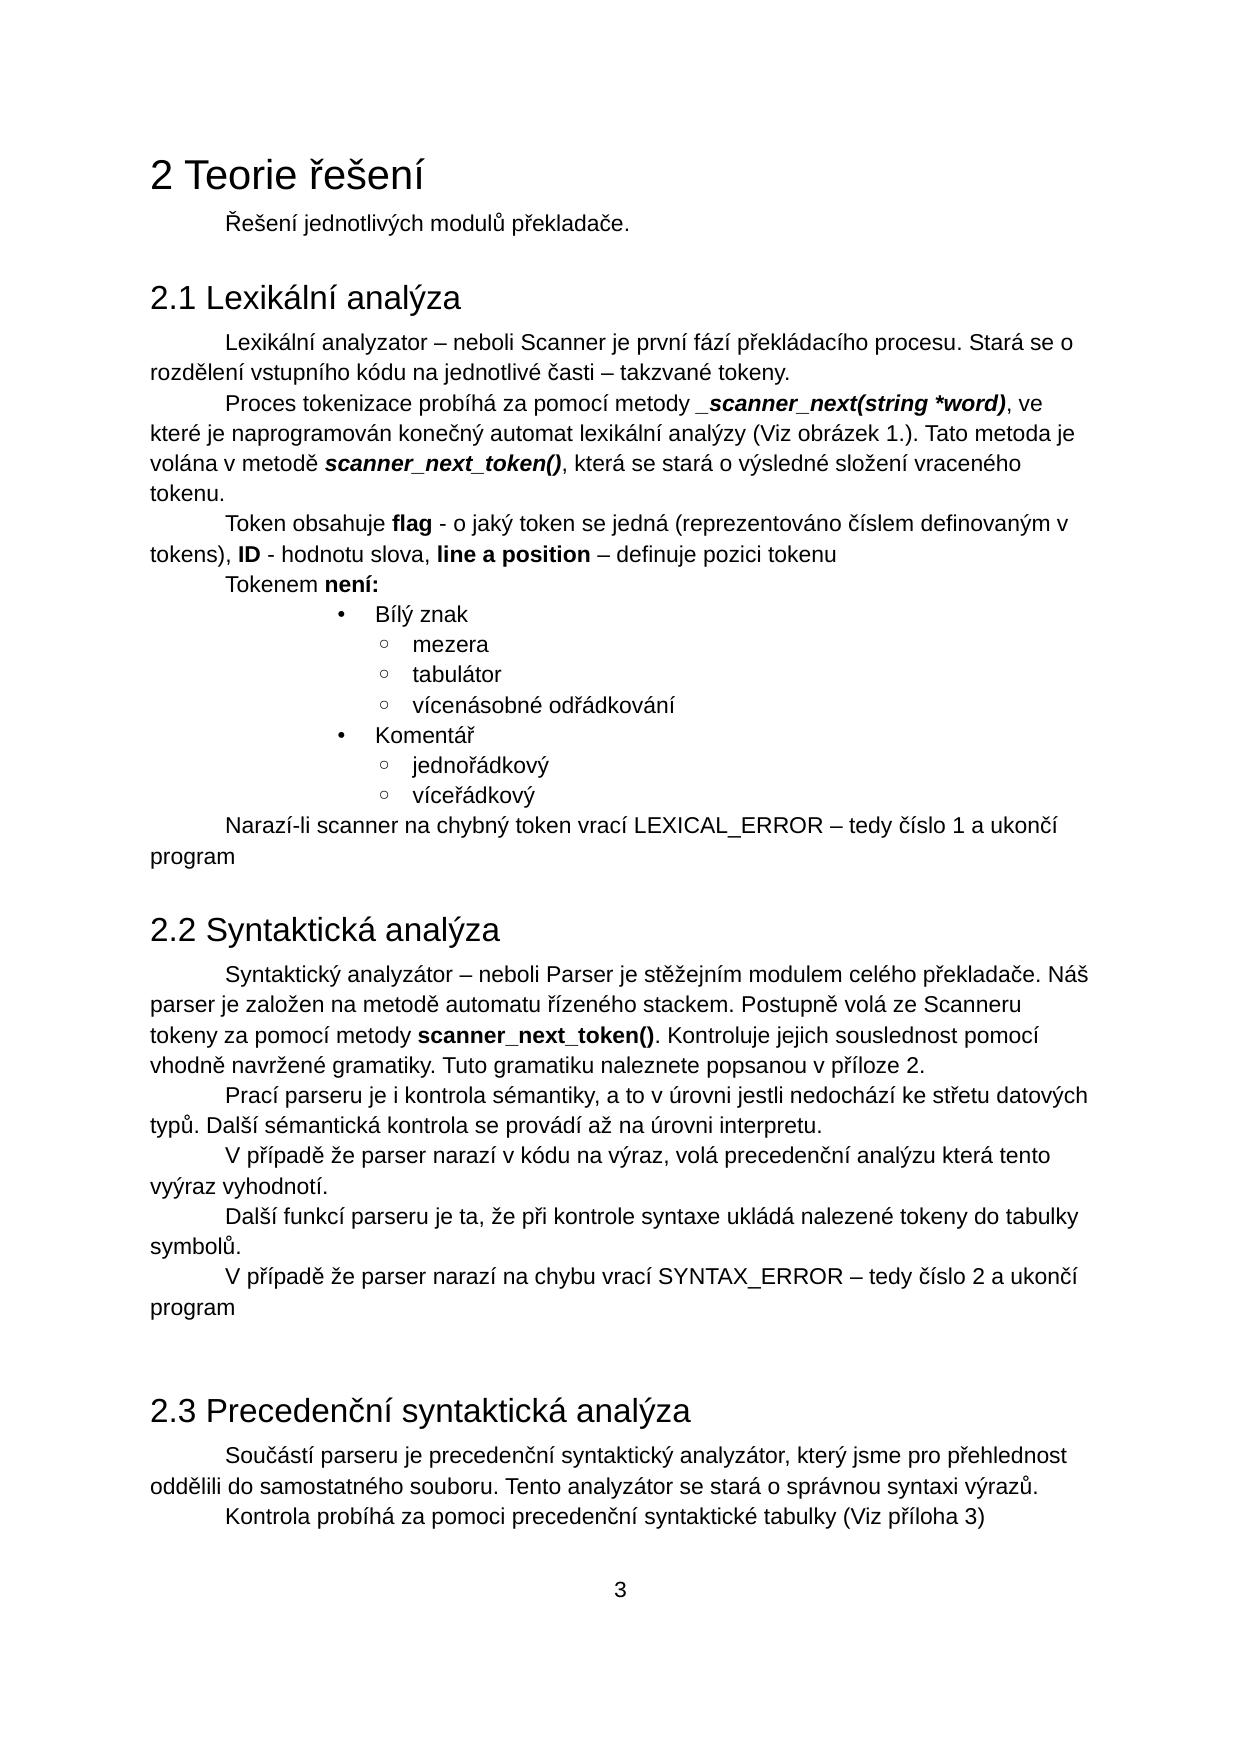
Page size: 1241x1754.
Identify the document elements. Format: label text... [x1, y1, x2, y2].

list Bílý znak [337, 601, 1090, 627]
list Komentář [337, 722, 1090, 748]
text Token obsahuje flag - o jaký token se jedná (reprezentováno číslem definovaným v tokens), ID - hodnotu slova, line a position – definuje pozici tokenu [150, 510, 1090, 567]
list mezera [375, 631, 1090, 657]
text Syntaktický analyzátor – neboli Parser je stěžejním modulem celého překladače. Náš parser je založen na metodě automatu řízeného stackem. Postupně volá ze Scanneru tokeny za pomocí metody scanner_next_token(). Kontroluje jejich souslednost pomocí vhodně navržené gramatiky. Tuto gramatiku naleznete popsanou v příloze 2. [150, 961, 1090, 1078]
text Kontrola probíhá za pomoci precedenční syntaktické tabulky (Viz příloha 3) [150, 1503, 1090, 1529]
text Proces tokenizace probíhá za pomocí metody _scanner_next(string *word), ve které je naprogramován konečný automat lexikální analýzy (Viz obrázek 1.). Tato metoda je volána v metodě scanner_next_token(), která se stará o výsledné složení vraceného tokenu. [150, 389, 1090, 506]
list vícenásobné odřádkování [375, 692, 1090, 718]
text Lexikální analyzator – neboli Scanner je první fází překládacího procesu. Stará se o rozdělení vstupního kódu na jednotlivé časti – takzvané tokeny. [150, 329, 1090, 386]
text V případě že parser narazí na chybu vrací SYNTAX_ERROR – tedy číslo 2 a ukončí program [150, 1263, 1090, 1320]
subtitle 2.2 Syntaktická analýza [150, 910, 1090, 949]
text Součástí parseru je precedenční syntaktický analyzátor, který jsme pro přehlednost oddělili do samostatného souboru. Tento analyzátor se stará o správnou syntaxi výrazů. [150, 1442, 1090, 1499]
text V případě že parser narazí v kódu na výraz, volá precedenční analýzu která tento vyýraz vyhodnotí. [150, 1142, 1090, 1199]
text Prací parseru je i kontrola sémantiky, a to v úrovni jestli nedochází ke střetu datových typů. Další sémantická kontrola se provádí až na úrovni interpretu. [150, 1082, 1090, 1139]
list víceřádkový [375, 782, 1090, 808]
subtitle 2.3 Precedenční syntaktická analýza [150, 1391, 1090, 1430]
text Tokenem není: [150, 571, 1090, 597]
list jednořádkový [375, 752, 1090, 778]
text Řešení jednotlivých modulů překladače. [150, 210, 1090, 237]
text Narazí-li scanner na chybný token vrací LEXICAL_ERROR – tedy číslo 1 a ukončí program [150, 812, 1090, 869]
text Další funkcí parseru je ta, že při kontrole syntaxe ukládá nalezené tokeny do tabulky symbolů. [150, 1203, 1090, 1259]
list tabulátor [375, 661, 1090, 688]
subtitle 2.1 Lexikální analýza [150, 278, 1090, 317]
subtitle 2 Teorie řešení [150, 150, 1090, 198]
